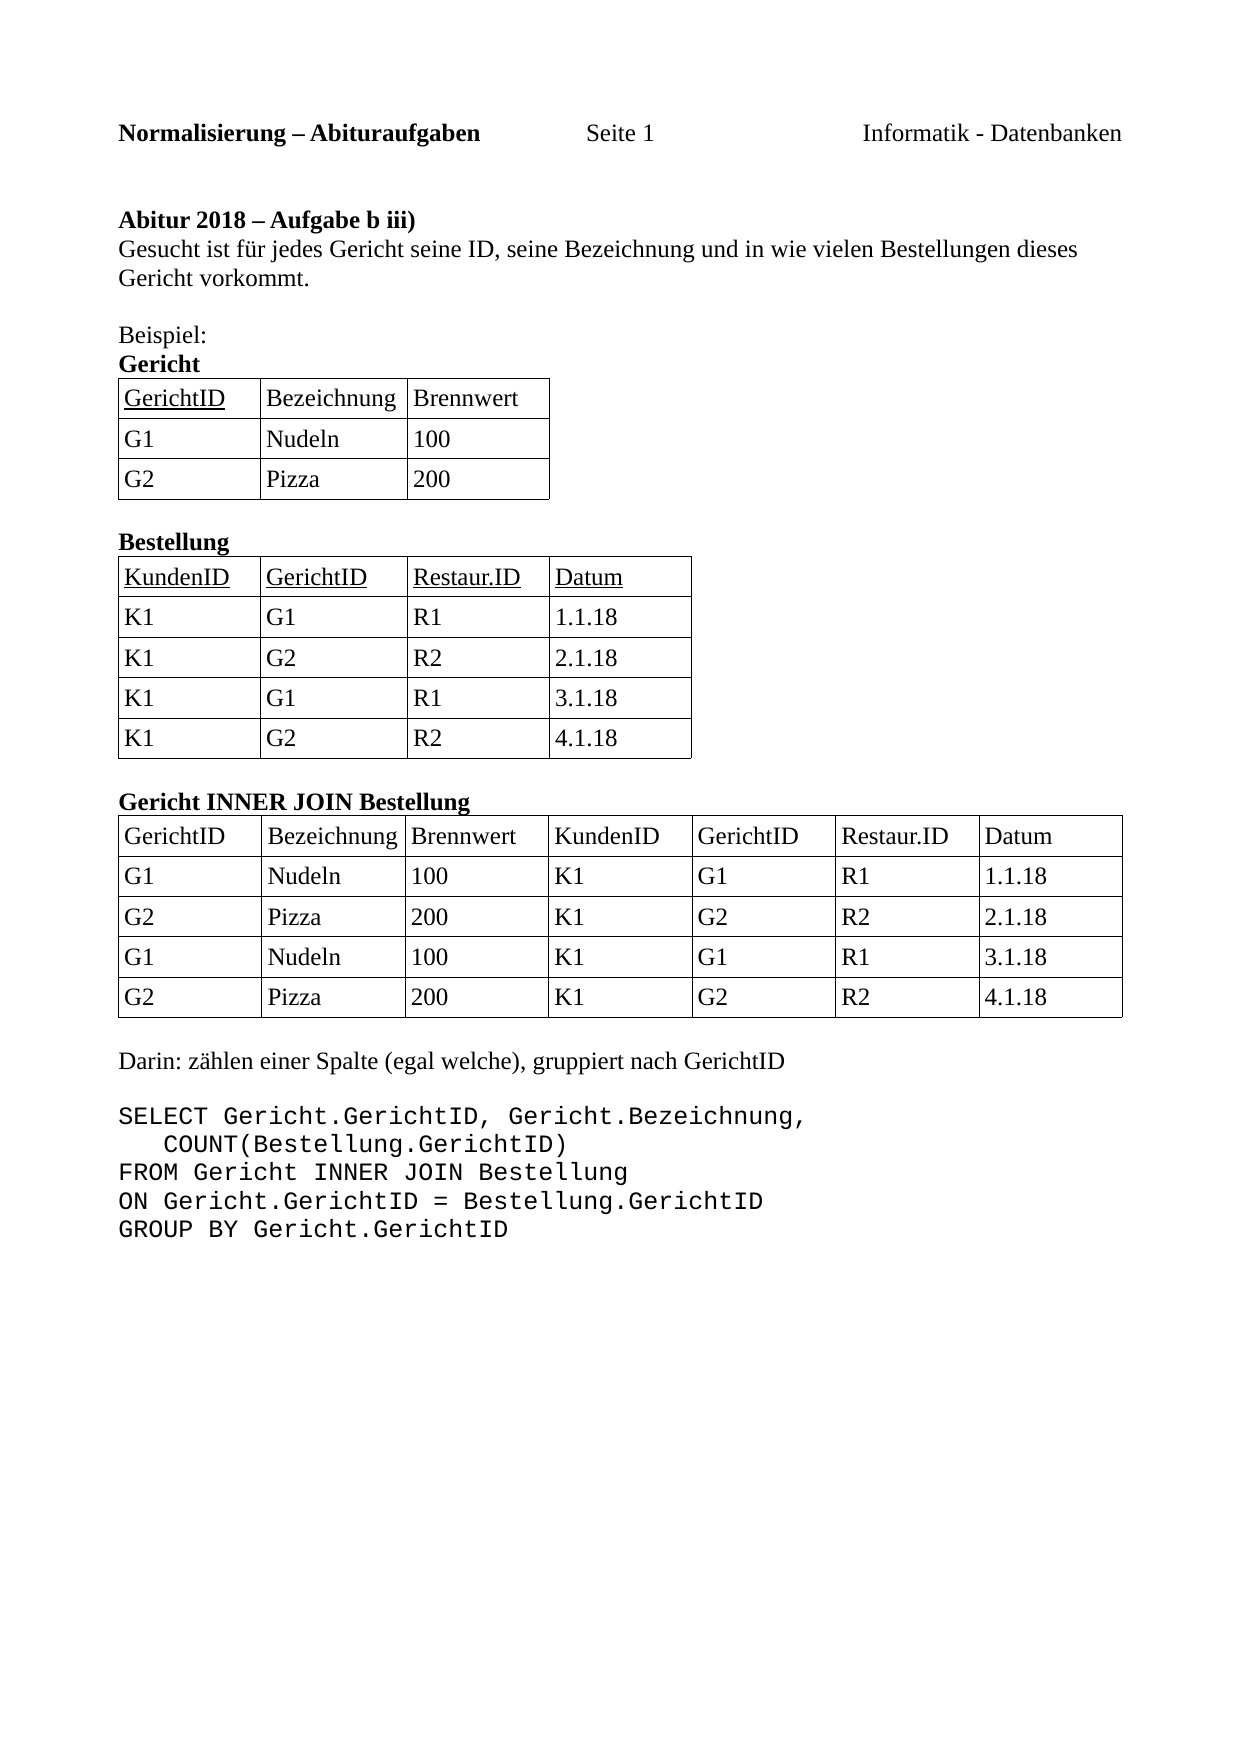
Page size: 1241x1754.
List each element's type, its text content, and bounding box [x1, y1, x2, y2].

table_cell Nudeln [262, 857, 405, 896]
table_cell Nudeln [262, 937, 405, 977]
table_cell R2 [836, 897, 979, 936]
text GROUP BY Gericht.GerichtID [118, 1217, 1122, 1245]
table_cell 200 [408, 459, 549, 498]
table_cell G1 [693, 937, 835, 977]
table_cell K1 [119, 638, 260, 677]
table_cell K1 [549, 937, 692, 977]
table_cell G1 [119, 419, 260, 458]
table_cell R1 [836, 937, 979, 977]
table_header GerichtID [693, 816, 835, 856]
table_cell 100 [406, 937, 548, 977]
table_header GerichtID [119, 816, 261, 856]
table_cell R1 [408, 678, 549, 717]
text SELECT Gericht.GerichtID, Gericht.Bezeichnung, [118, 1103, 1122, 1132]
table_cell K1 [549, 897, 692, 936]
text Bestellung [118, 527, 1122, 556]
text ON Gericht.GerichtID = Bestellung.GerichtID [118, 1188, 1122, 1217]
table_cell 100 [408, 419, 549, 458]
table_cell G2 [693, 978, 835, 1017]
table_cell Pizza [262, 897, 405, 936]
table_cell G2 [119, 897, 261, 936]
table_cell Pizza [262, 978, 405, 1017]
text Abitur 2018 – Aufgabe b iii) [118, 205, 1122, 234]
table_cell R2 [408, 719, 549, 758]
table_header Bezeichnung [261, 379, 407, 418]
table_cell G2 [119, 459, 260, 498]
table_header Bezeichnung [262, 816, 405, 856]
table_cell K1 [549, 857, 692, 896]
table_header KundenID [549, 816, 692, 856]
table_cell Pizza [261, 459, 407, 498]
table_cell G2 [119, 978, 261, 1017]
table_cell 200 [406, 897, 548, 936]
table_cell 1.1.18 [980, 857, 1122, 896]
table_header Restaur.ID [836, 816, 979, 856]
table_header GerichtID [261, 557, 407, 596]
table_header Restaur.ID [408, 557, 549, 596]
table_cell G1 [119, 857, 261, 896]
table_cell 2.1.18 [980, 897, 1122, 936]
table_cell R2 [836, 978, 979, 1017]
table_cell 4.1.18 [550, 719, 691, 758]
table_header Brennwert [408, 379, 549, 418]
table_cell Nudeln [261, 419, 407, 458]
table_cell R1 [836, 857, 979, 896]
text Darin: zählen einer Spalte (egal welche), gruppiert nach GerichtID [118, 1046, 1122, 1074]
table_cell G1 [261, 597, 407, 637]
table_header Datum [550, 557, 691, 596]
text Beispiel: [118, 320, 1122, 349]
text Gericht INNER JOIN Bestellung [118, 787, 1122, 815]
table_cell K1 [119, 719, 260, 758]
table_cell R1 [408, 597, 549, 637]
table_cell G2 [261, 719, 407, 758]
table_cell 100 [406, 857, 548, 896]
table_cell K1 [549, 978, 692, 1017]
table_cell G1 [119, 937, 261, 977]
text Gericht [118, 349, 1122, 378]
table_cell G2 [693, 897, 835, 936]
table_header KundenID [119, 557, 260, 596]
text Gesucht ist für jedes Gericht seine ID, seine Bezeichnung und in wie vielen Bestellungen dieses Gericht vorkommt. [118, 234, 1122, 291]
table_cell G1 [261, 678, 407, 717]
table_cell G2 [261, 638, 407, 677]
table_cell 1.1.18 [550, 597, 691, 637]
table_cell 4.1.18 [980, 978, 1122, 1017]
table_header GerichtID [119, 379, 260, 418]
table_header Datum [980, 816, 1122, 856]
table_cell 3.1.18 [550, 678, 691, 717]
table_cell 2.1.18 [550, 638, 691, 677]
table_cell 3.1.18 [980, 937, 1122, 977]
table_cell 200 [406, 978, 548, 1017]
table_header Brennwert [406, 816, 548, 856]
table_cell G1 [693, 857, 835, 896]
table_cell R2 [408, 638, 549, 677]
text COUNT(Bestellung.GerichtID) [118, 1132, 1122, 1160]
table_cell K1 [119, 597, 260, 637]
table_cell K1 [119, 678, 260, 717]
text FROM Gericht INNER JOIN Bestellung [118, 1160, 1122, 1188]
